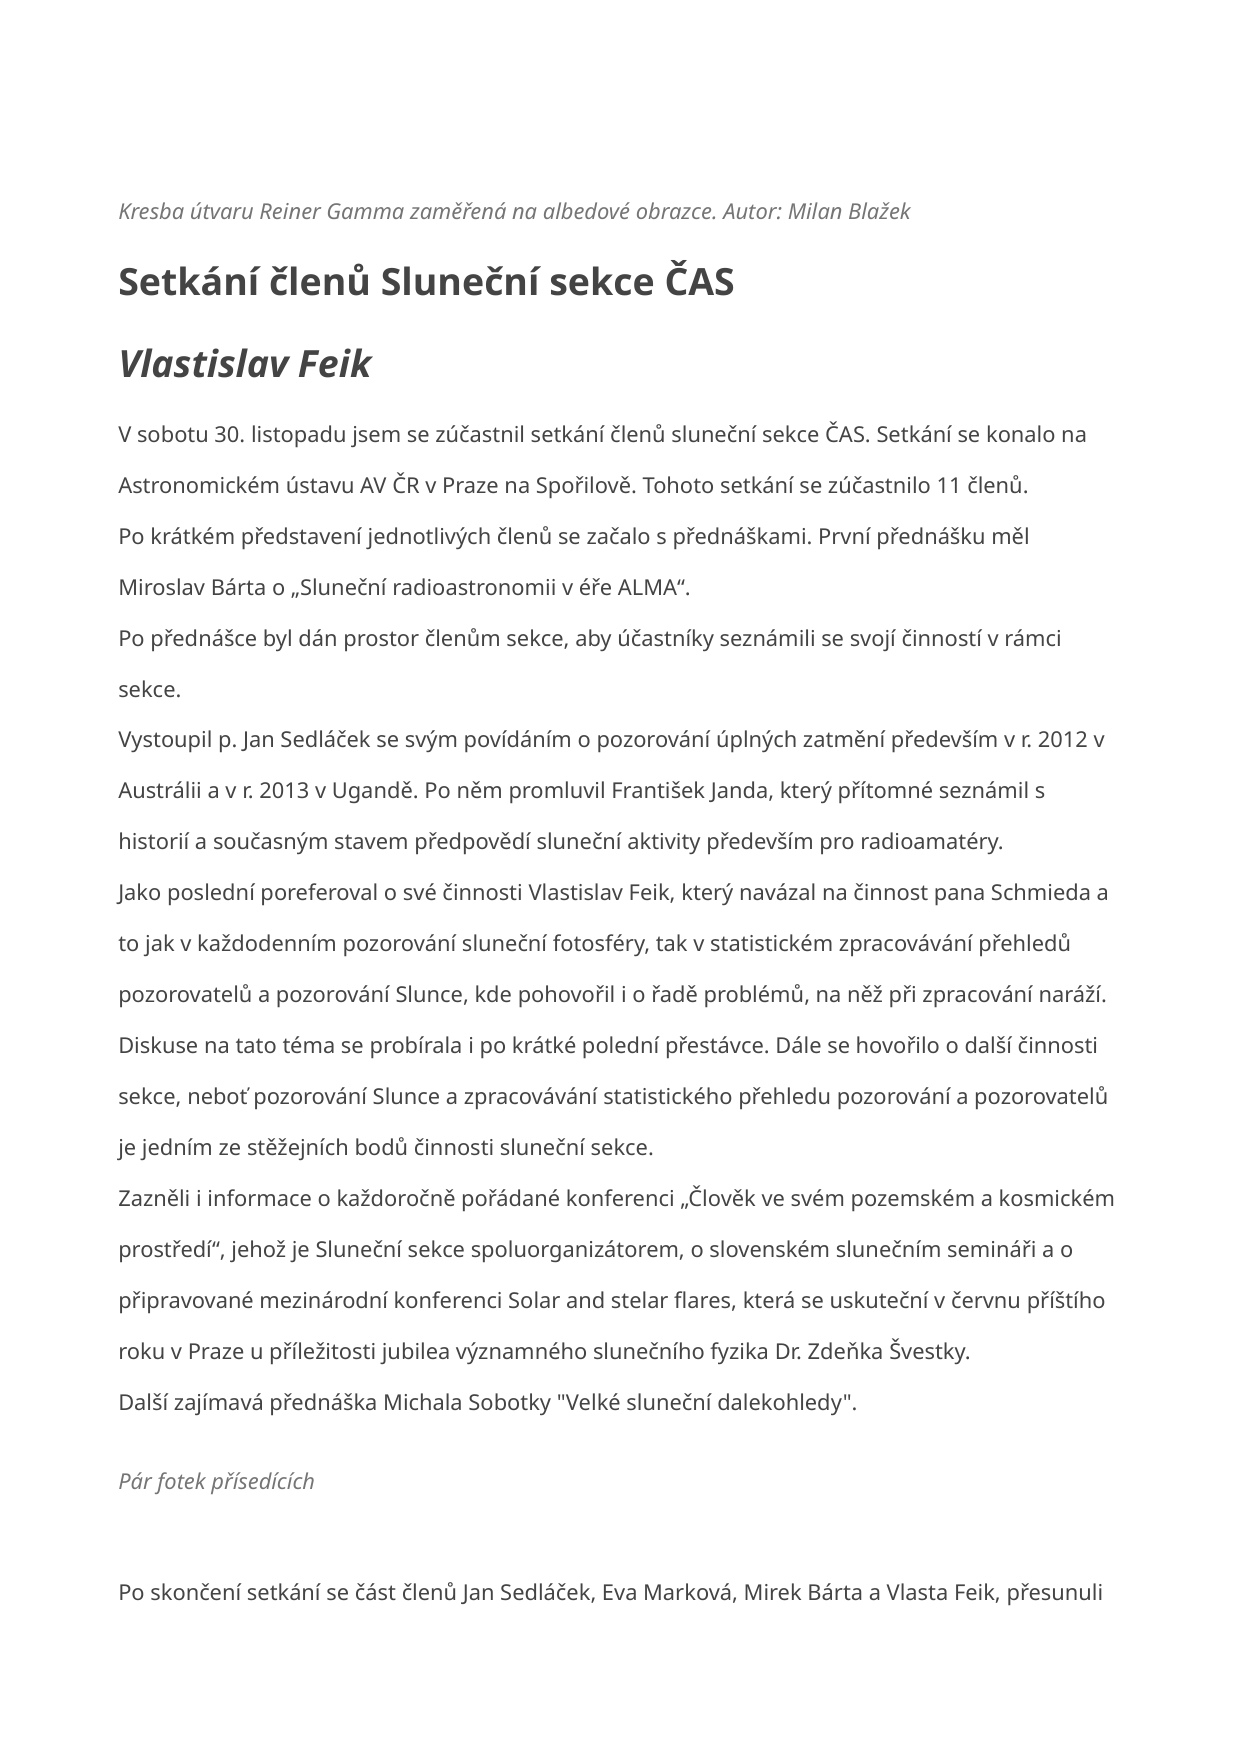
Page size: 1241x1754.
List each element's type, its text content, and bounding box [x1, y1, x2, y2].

subtitle Vlastislav Feik [118, 337, 1122, 388]
text V sobotu 30. listopadu jsem se zúčastnil setkání členů sluneční sekce ČAS. Setkání se konalo na Astronomickém ústavu AV ČR v Praze na Spořilově. Tohoto setkání se zúčastnilo 11 členů. [118, 419, 1122, 499]
list Pár fotek přísedících [118, 1466, 1122, 1496]
text Po přednášce byl dán prostor členům sekce, aby účastníky seznámili se svojí činností v rámci sekce. [118, 623, 1122, 703]
text Po krátkém představení jednotlivých členů se začalo s přednáškami. První přednášku měl Miroslav Bárta o „Sluneční radioastronomii v éře ALMA“. [118, 521, 1122, 601]
text Další zajímavá přednáška Michala Sobotky "Velké sluneční dalekohledy". [118, 1387, 1122, 1416]
list Kresba útvaru Reiner Gamma zaměřená na albedové obrazce. Autor: Milan Blažek [118, 196, 1122, 226]
subtitle Setkání členů Sluneční sekce ČAS [118, 256, 1122, 307]
text Diskuse na tato téma se probírala i po krátké polední přestávce. Dále se hovořilo o další činnosti sekce, neboť pozorování Slunce a zpracovávání statistického přehledu pozorování a pozorovatelů je jedním ze stěžejních bodů činnosti sluneční sekce. [118, 1030, 1122, 1162]
text Jako poslední poreferoval o své činnosti Vlastislav Feik, který navázal na činnost pana Schmieda a to jak v každodenním pozorování sluneční fotosféry, tak v statistickém zpracovávání přehledů pozorovatelů a pozorování Slunce, kde pohovořil i o řadě problémů, na něž při zpracování naráží. [118, 877, 1122, 1009]
text Vystoupil p. Jan Sedláček se svým povídáním o pozorování úplných zatmění především v r. 2012 v Austrálii a v r. 2013 v Ugandě. Po něm promluvil František Janda, který přítomné seznámil s historií a současným stavem předpovědí sluneční aktivity především pro radioamatéry. [118, 724, 1122, 856]
text Po skončení setkání se část členů Jan Sedláček, Eva Marková, Mirek Bárta a Vlasta Feik, přesunuli [118, 1526, 1122, 1607]
text Zazněli i informace o každoročně pořádané konferenci „Člověk ve svém pozemském a kosmickém prostředí“, jehož je Sluneční sekce spoluorganizátorem, o slovenském slunečním semináři a o připravované mezinárodní konferenci Solar and stelar flares, která se uskuteční v červnu příštího roku v Praze u příležitosti jubilea významného slunečního fyzika Dr. Zdeňka Švestky. [118, 1183, 1122, 1366]
